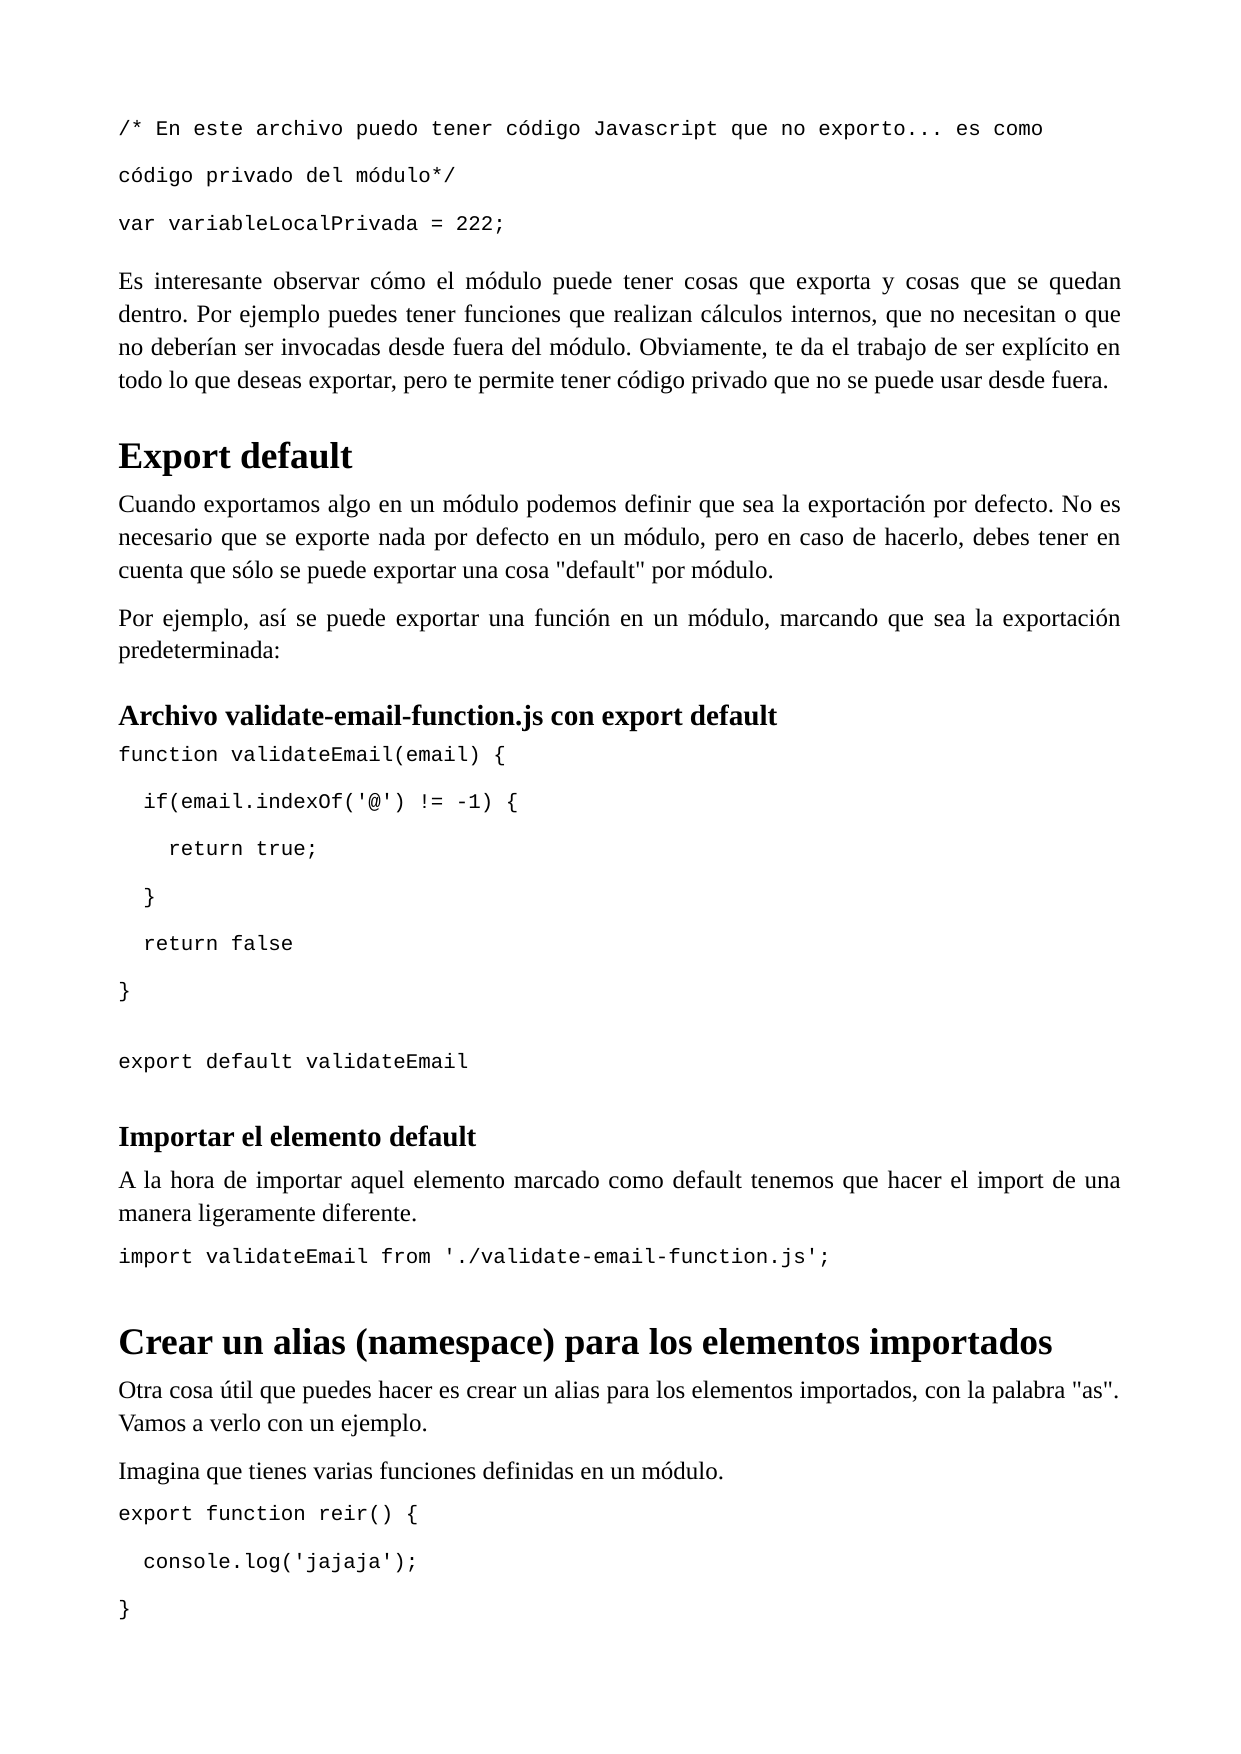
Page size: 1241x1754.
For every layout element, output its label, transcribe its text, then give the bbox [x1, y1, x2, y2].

text var variableLocalPrivada = 222; [118, 213, 1122, 236]
subtitle Importar el elemento default [118, 1119, 1122, 1152]
text if(email.indexOf('@') != -1) { [118, 791, 1122, 815]
text Por ejemplo, así se puede exportar una función en un módulo, marcando que sea la exportación predeterminada: [118, 603, 1122, 664]
subtitle Archivo validate-email-function.js con export default [118, 698, 1122, 731]
text /* En este archivo puedo tener código Javascript que no exporto... es como código privado del módulo*/ [118, 118, 1122, 189]
text } [118, 980, 1122, 1004]
subtitle Export default [118, 433, 1122, 476]
text console.log('jajaja'); [118, 1551, 1122, 1574]
text export function reir() { [118, 1503, 1122, 1527]
text export default validateEmail [118, 1051, 1122, 1075]
text } [118, 886, 1122, 909]
text A la hora de importar aquel elemento marcado como default tenemos que hacer el import de una manera ligeramente diferente. [118, 1165, 1122, 1227]
text Imagina que tienes varias funciones definidas en un módulo. [118, 1456, 1122, 1484]
text Cuando exportamos algo en un módulo podemos definir que sea la exportación por defecto. No es necesario que se exporte nada por defecto en un módulo, pero en caso de hacerlo, debes tener en cuenta que sólo se puede exportar una cosa "default" por módulo. [118, 489, 1122, 584]
subtitle Crear un alias (namespace) para los elementos importados [118, 1319, 1122, 1363]
text function validateEmail(email) { [118, 744, 1122, 767]
text Otra cosa útil que puedes hacer es crear un alias para los elementos importados, con la palabra "as". Vamos a verlo con un ejemplo. [118, 1375, 1122, 1437]
text import validateEmail from './validate-email-function.js'; [118, 1246, 1122, 1269]
text Es interesante observar cómo el módulo puede tener cosas que exporta y cosas que se quedan dentro. Por ejemplo puedes tener funciones que realizan cálculos internos, que no necesitan o que no deberían ser invocadas desde fuera del módulo. Obviamente, te da el trabajo de ser explícito en todo lo que deseas exportar, pero te permite tener código privado que no se puede usar desde fuera. [118, 266, 1122, 394]
text return false [118, 933, 1122, 957]
text return true; [118, 838, 1122, 862]
text } [118, 1598, 1122, 1622]
